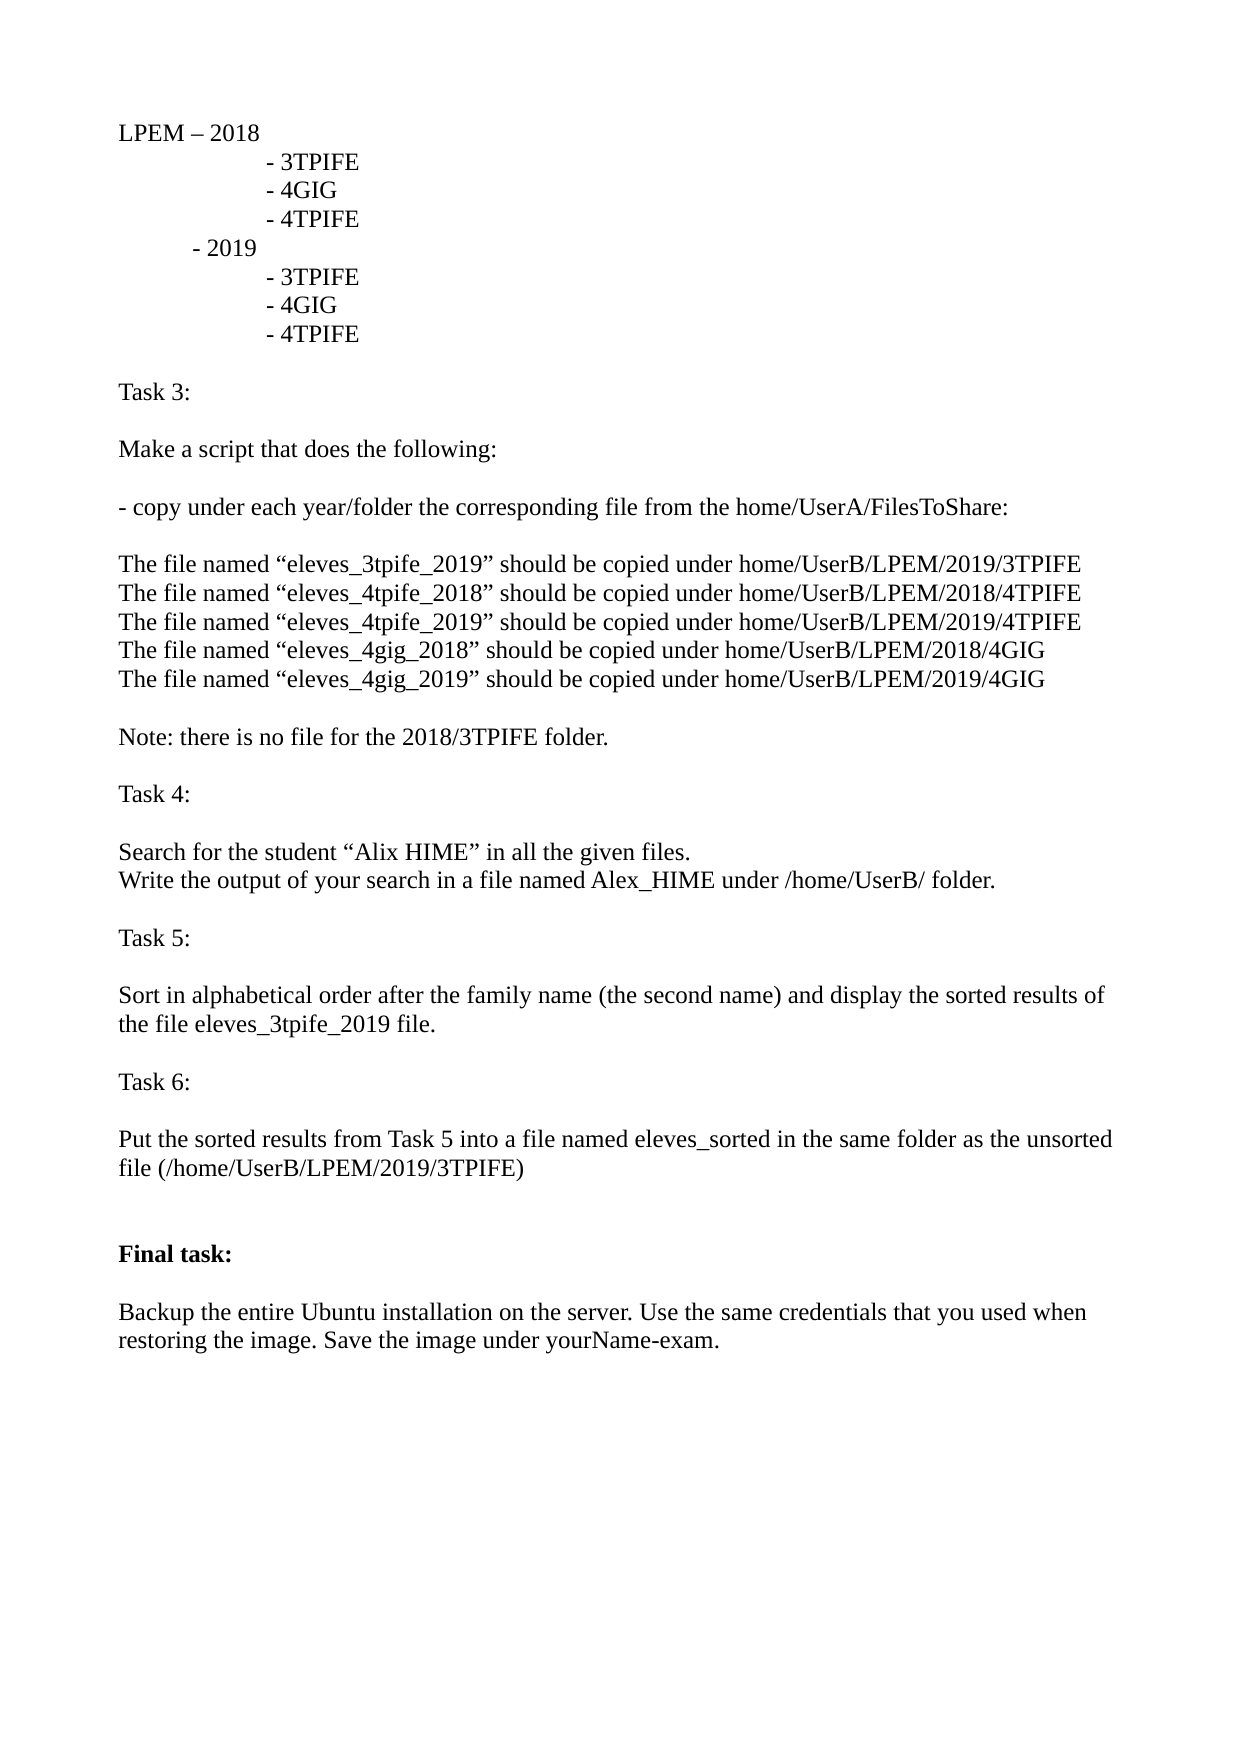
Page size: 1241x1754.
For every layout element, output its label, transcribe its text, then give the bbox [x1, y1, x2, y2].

text The file named “eleves_4tpife_2019” should be copied under home/UserB/LPEM/2019/4TPIFE [118, 607, 1122, 636]
text Task 4: [118, 779, 1122, 808]
text Task 5: [118, 923, 1122, 952]
text - copy under each year/folder the corresponding file from the home/UserA/FilesToShare: [118, 492, 1122, 521]
text Note: there is no file for the 2018/3TPIFE folder. [118, 722, 1122, 751]
text - 4GIG [118, 291, 1122, 319]
text Backup the entire Ubuntu installation on the server. Use the same credentials that you used when restoring the image. Save the image under yourName-exam. [118, 1297, 1122, 1354]
text The file named “eleves_3tpife_2019” should be copied under home/UserB/LPEM/2019/3TPIFE [118, 549, 1122, 578]
text Final task: [118, 1239, 1122, 1268]
text The file named “eleves_4gig_2019” should be copied under home/UserB/LPEM/2019/4GIG [118, 664, 1122, 693]
text The file named “eleves_4gig_2018” should be copied under home/UserB/LPEM/2018/4GIG [118, 636, 1122, 664]
text - 3TPIFE [118, 147, 1122, 176]
text Write the output of your search in a file named Alex_HIME under /home/UserB/ folder. [118, 866, 1122, 894]
text Task 6: [118, 1067, 1122, 1096]
text LPEM – 2018 [118, 118, 1122, 147]
text Task 3: [118, 377, 1122, 406]
text - 4TPIFE [118, 204, 1122, 233]
text Sort in alphabetical order after the family name (the second name) and display the sorted results of the file eleves_3tpife_2019 file. [118, 981, 1122, 1038]
text - 3TPIFE [118, 262, 1122, 291]
text Search for the student “Alix HIME” in all the given files. [118, 837, 1122, 866]
text The file named “eleves_4tpife_2018” should be copied under home/UserB/LPEM/2018/4TPIFE [118, 578, 1122, 607]
text Put the sorted results from Task 5 into a file named eleves_sorted in the same folder as the unsorted file (/home/UserB/LPEM/2019/3TPIFE) [118, 1124, 1122, 1182]
text Make a script that does the following: [118, 434, 1122, 463]
text - 2019 [118, 233, 1122, 262]
text - 4TPIFE [118, 319, 1122, 348]
text - 4GIG [118, 176, 1122, 204]
